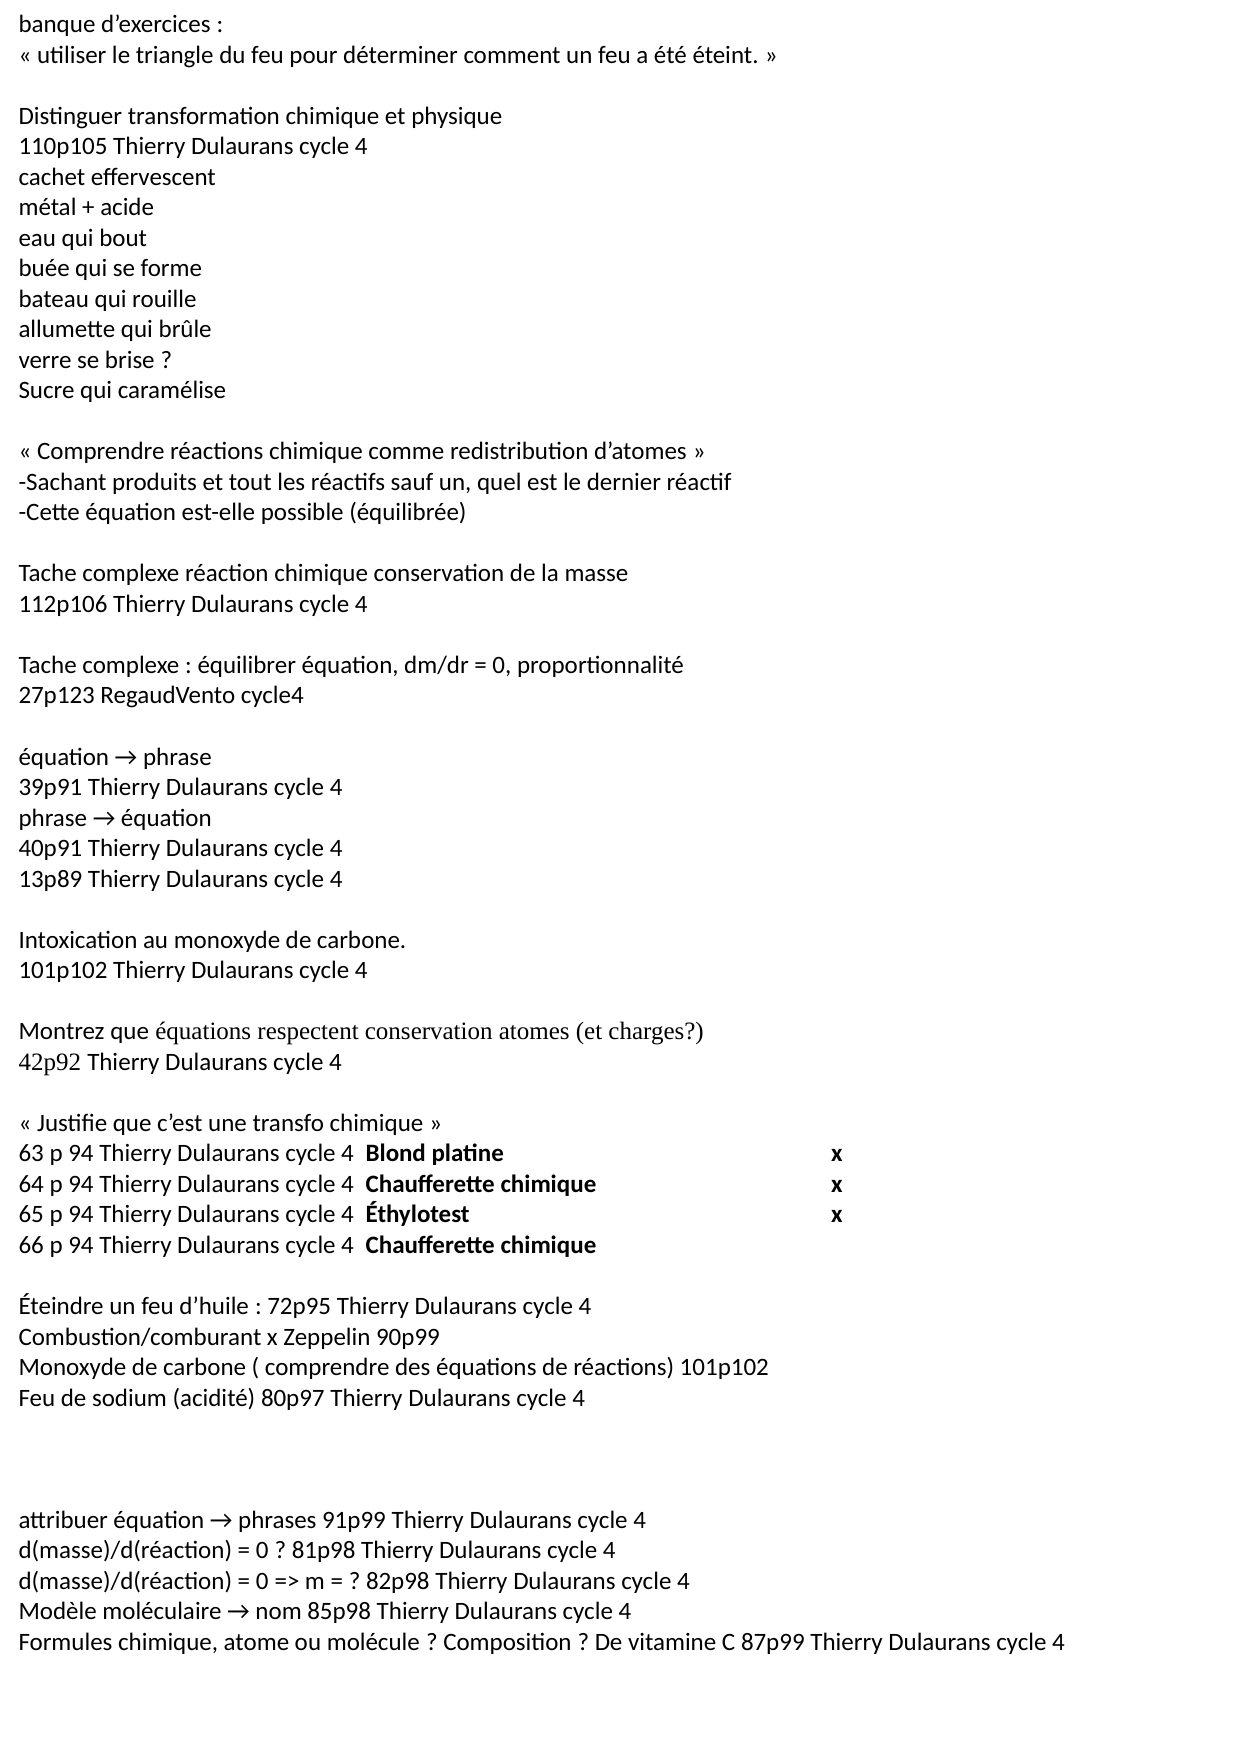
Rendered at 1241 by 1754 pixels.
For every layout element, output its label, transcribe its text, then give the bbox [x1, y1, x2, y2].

text Éteindre un feu d’huile : 72p95 Thierry Dulaurans cycle 4 [18, 1290, 1221, 1321]
text Sucre qui caramélise [18, 374, 1221, 405]
text d(masse)/d(réaction) = 0 => m = ? 82p98 Thierry Dulaurans cycle 4 [18, 1565, 1221, 1595]
text équation → phrase [18, 741, 1221, 771]
text 40p91 Thierry Dulaurans cycle 4 [18, 832, 1221, 863]
text « utiliser le triangle du feu pour déterminer comment un feu a été éteint. » [18, 39, 1221, 69]
text Intoxication au monoxyde de carbone. [18, 924, 1221, 954]
text allumette qui brûle [18, 313, 1221, 344]
text eau qui bout [18, 222, 1221, 252]
text bateau qui rouille [18, 283, 1221, 313]
text 63 p 94 Thierry Dulaurans cycle 4 Blond platine x [18, 1137, 1221, 1168]
text 110p105 Thierry Dulaurans cycle 4 [18, 130, 1221, 161]
text métal + acide [18, 191, 1221, 222]
text banque d’exercices : [18, 8, 1221, 39]
text Distinguer transformation chimique et physique [18, 100, 1221, 130]
text 42p92 Thierry Dulaurans cycle 4 [18, 1046, 1221, 1076]
text -Cette équation est-elle possible (équilibrée) [18, 497, 1221, 527]
text 27p123 RegaudVento cycle4 [18, 680, 1221, 710]
text Modèle moléculaire → nom 85p98 Thierry Dulaurans cycle 4 [18, 1595, 1221, 1626]
text -Sachant produits et tout les réactifs sauf un, quel est le dernier réactif [18, 466, 1221, 497]
text Tache complexe : équilibrer équation, dm/dr = 0, proportionnalité [18, 649, 1221, 680]
text 39p91 Thierry Dulaurans cycle 4 [18, 771, 1221, 802]
text Montrez que équations respectent conservation atomes (et charges?) [18, 1015, 1221, 1046]
text Combustion/comburant x Zeppelin 90p99 [18, 1321, 1221, 1351]
text verre se brise ? [18, 344, 1221, 374]
text attribuer équation → phrases 91p99 Thierry Dulaurans cycle 4 [18, 1504, 1221, 1534]
text phrase → équation [18, 802, 1221, 832]
text 101p102 Thierry Dulaurans cycle 4 [18, 954, 1221, 985]
text Feu de sodium (acidité) 80p97 Thierry Dulaurans cycle 4 [18, 1382, 1221, 1412]
text « Comprendre réactions chimique comme redistribution d’atomes » [18, 436, 1221, 466]
text buée qui se forme [18, 252, 1221, 283]
text 112p106 Thierry Dulaurans cycle 4 [18, 588, 1221, 619]
text d(masse)/d(réaction) = 0 ? 81p98 Thierry Dulaurans cycle 4 [18, 1534, 1221, 1565]
text cachet effervescent [18, 161, 1221, 191]
text 64 p 94 Thierry Dulaurans cycle 4 Chaufferette chimique x [18, 1168, 1221, 1198]
text 65 p 94 Thierry Dulaurans cycle 4 Éthylotest x [18, 1198, 1221, 1229]
text 13p89 Thierry Dulaurans cycle 4 [18, 863, 1221, 893]
text Formules chimique, atome ou molécule ? Composition ? De vitamine C 87p99 Thierry Dulaurans cycle 4 [18, 1626, 1221, 1656]
text 66 p 94 Thierry Dulaurans cycle 4 Chaufferette chimique [18, 1229, 1221, 1259]
text Tache complexe réaction chimique conservation de la masse [18, 558, 1221, 588]
text Monoxyde de carbone ( comprendre des équations de réactions) 101p102 [18, 1351, 1221, 1382]
text « Justifie que c’est une transfo chimique » [18, 1107, 1221, 1137]
